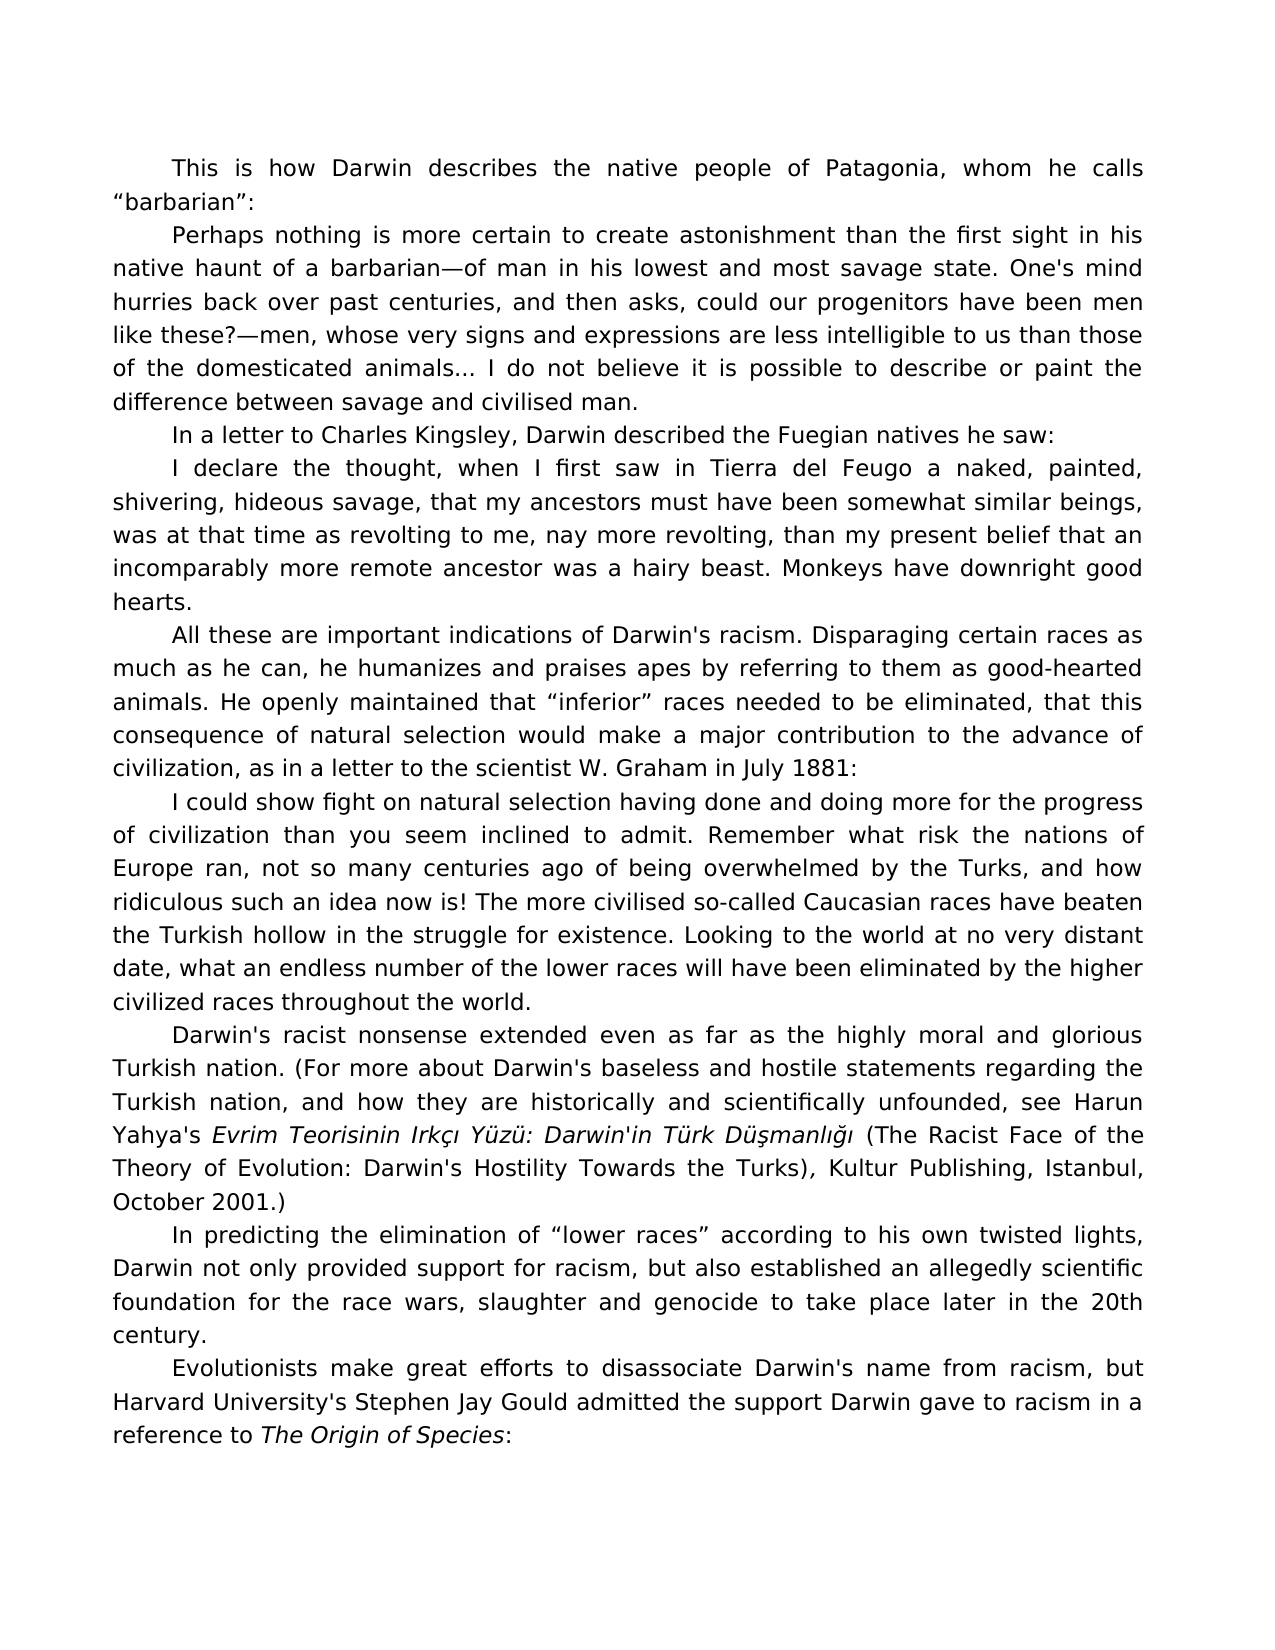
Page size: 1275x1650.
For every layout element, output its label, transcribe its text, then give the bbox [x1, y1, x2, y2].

text In a letter to Charles Kingsley, Darwin described the Fuegian natives he saw: [112, 417, 1145, 450]
text Darwin's racist nonsense extended even as far as the highly moral and glorious Turkish nation. (For more about Darwin's baseless and hostile statements regarding the Turkish nation, and how they are historically and scientifically unfounded, see Harun Yahya's Evrim Teorisinin Irkçı Yüzü: Darwin'in Türk Düşmanlığı (The Racist Face of the Theory of Evolution: Darwin's Hostility Towards the Turks), Kultur Publishing, Istanbul, October 2001.) [112, 1017, 1145, 1217]
text In predicting the elimination of “lower races” according to his own twisted lights, Darwin not only provided support for racism, but also established an allegedly scientific foundation for the race wars, slaughter and genocide to take place later in the 20th century. [112, 1217, 1145, 1350]
text I declare the thought, when I first saw in Tierra del Feugo a naked, painted, shivering, hideous savage, that my ancestors must have been somewhat similar beings, was at that time as revolting to me, nay more revolting, than my present belief that an incomparably more remote ancestor was a hairy beast. Monkeys have downright good hearts. [112, 450, 1145, 617]
text This is how Darwin describes the native people of Patagonia, whom he calls “barbarian”: [112, 150, 1145, 217]
text Perhaps nothing is more certain to create astonishment than the first sight in his native haunt of a barbarian—of man in his lowest and most savage state. One's mind hurries back over past centuries, and then asks, could our progenitors have been men like these?—men, whose very signs and expressions are less intelligible to us than those of the domesticated animals... I do not believe it is possible to describe or paint the difference between savage and civilised man. [112, 217, 1145, 417]
text I could show fight on natural selection having done and doing more for the progress of civilization than you seem inclined to admit. Remember what risk the nations of Europe ran, not so many centuries ago of being overwhelmed by the Turks, and how ridiculous such an idea now is! The more civilised so-called Caucasian races have beaten the Turkish hollow in the struggle for existence. Looking to the world at no very distant date, what an endless number of the lower races will have been eliminated by the higher civilized races throughout the world. [112, 783, 1145, 1017]
text All these are important indications of Darwin's racism. Disparaging certain races as much as he can, he humanizes and praises apes by referring to them as good-hearted animals. He openly maintained that “inferior” races needed to be eliminated, that this consequence of natural selection would make a major contribution to the advance of civilization, as in a letter to the scientist W. Graham in July 1881: [112, 617, 1145, 783]
text Evolutionists make great efforts to disassociate Darwin's name from racism, but Harvard University's Stephen Jay Gould admitted the support Darwin gave to racism in a reference to The Origin of Species: [112, 1350, 1145, 1450]
